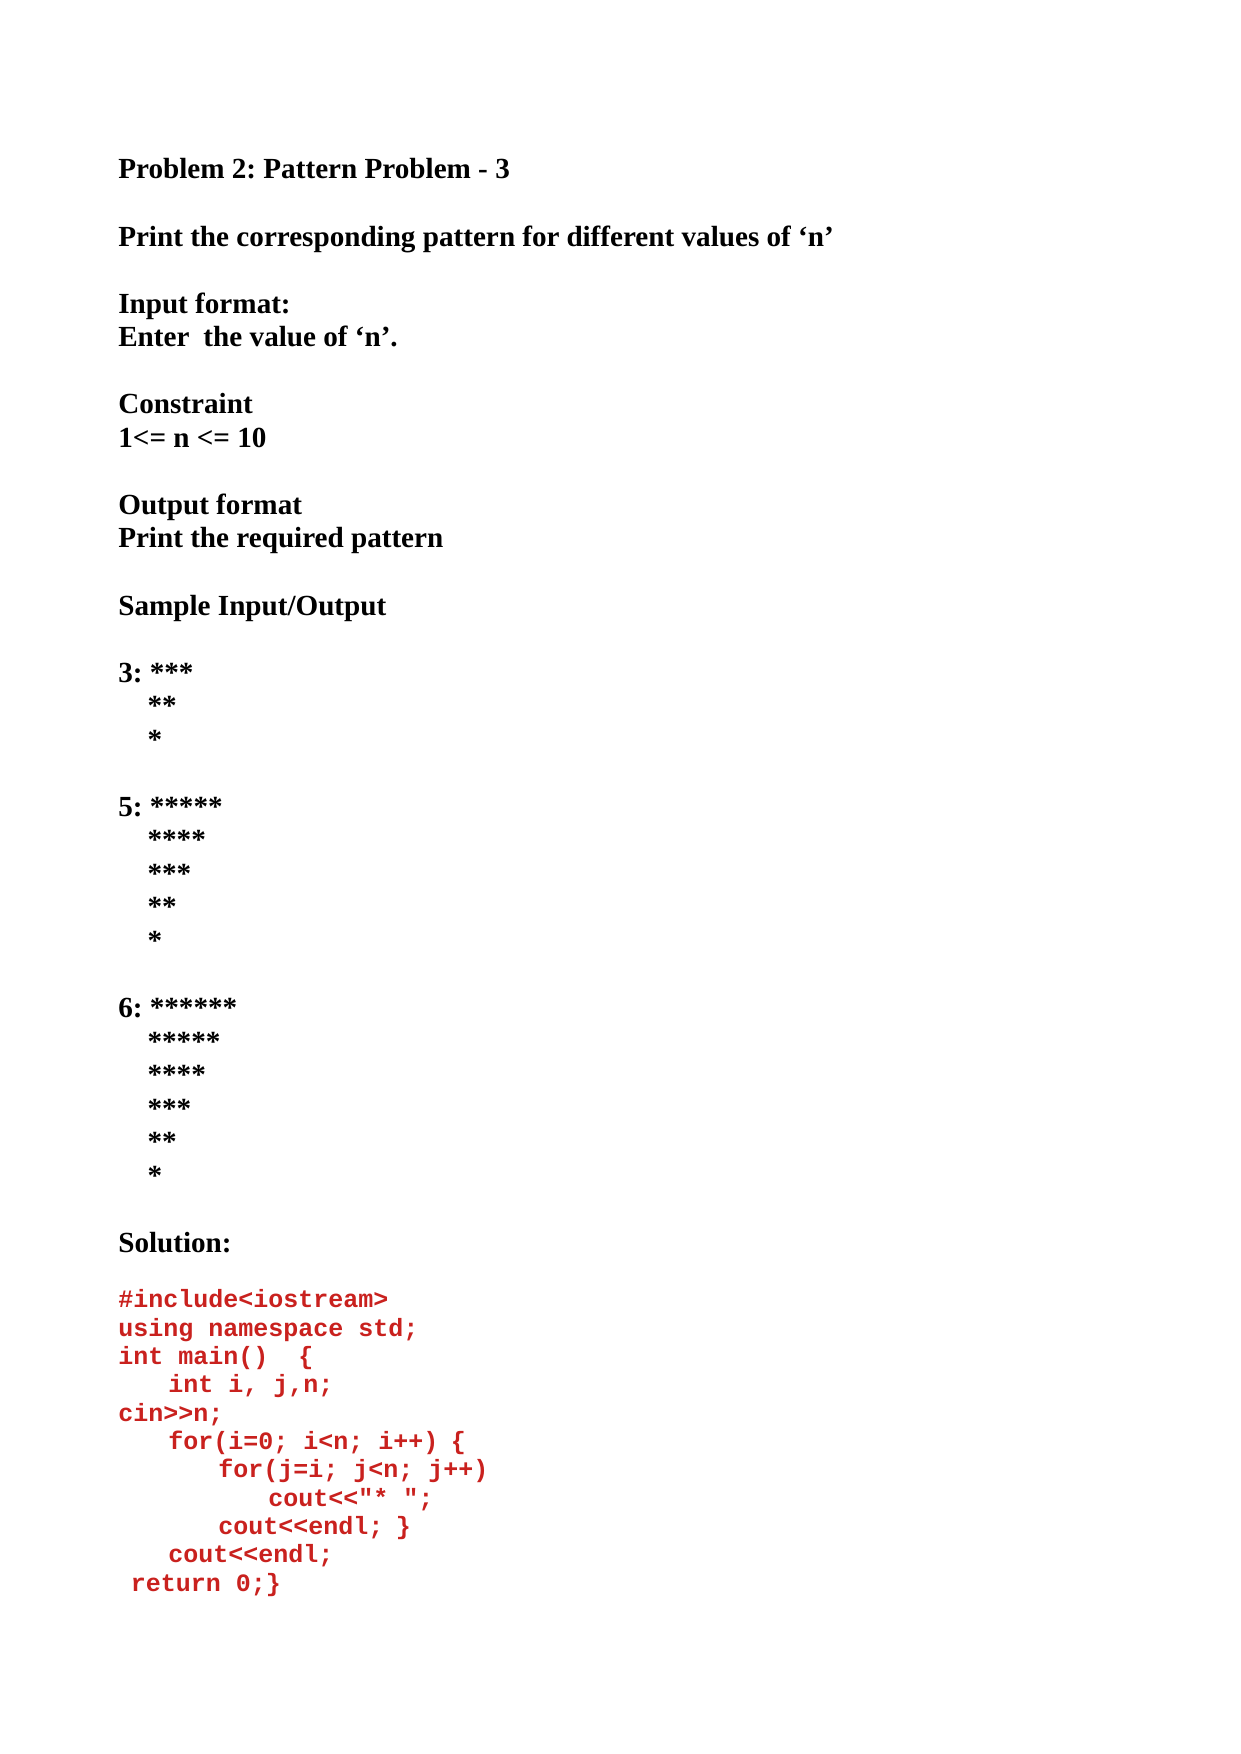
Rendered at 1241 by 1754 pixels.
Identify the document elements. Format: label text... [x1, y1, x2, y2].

text int i, j,n; [118, 1372, 1122, 1400]
text cout<<"* "; [118, 1485, 1122, 1513]
text Print the required pattern [118, 521, 1122, 554]
text Enter the value of ‘n’. [118, 319, 1122, 353]
text 5: ***** [118, 789, 1122, 822]
text **** [118, 1057, 1122, 1091]
text * [118, 923, 1122, 957]
text *** [118, 856, 1122, 889]
text Sample Input/Output [118, 588, 1122, 621]
text Input format: [118, 286, 1122, 319]
text Problem 2: Pattern Problem - 3 [118, 152, 1122, 185]
text #include<iostream> [118, 1287, 1122, 1315]
text cout<<endl; } [118, 1513, 1122, 1542]
text *** [118, 1091, 1122, 1124]
text 3: *** [118, 655, 1122, 688]
text cin>>n; [118, 1400, 1122, 1428]
text 1<= n <= 10 [118, 420, 1122, 453]
text * [118, 722, 1122, 755]
text Print the corresponding pattern for different values of ‘n’ [118, 219, 1122, 252]
text * [118, 1158, 1122, 1191]
text using namespace std; [118, 1315, 1122, 1343]
text Solution: [118, 1225, 1122, 1258]
text Constraint [118, 386, 1122, 420]
text ** [118, 688, 1122, 722]
text **** [118, 822, 1122, 856]
text return 0;} [118, 1570, 1122, 1598]
text cout<<endl; [118, 1542, 1122, 1570]
text for(j=i; j<n; j++) [118, 1457, 1122, 1485]
text 6: ****** [118, 990, 1122, 1024]
text for(i=0; i<n; i++) { [118, 1428, 1122, 1457]
text ** [118, 1124, 1122, 1158]
text int main() { [118, 1343, 1122, 1372]
text Output format [118, 487, 1122, 521]
text ***** [118, 1024, 1122, 1057]
text ** [118, 889, 1122, 923]
